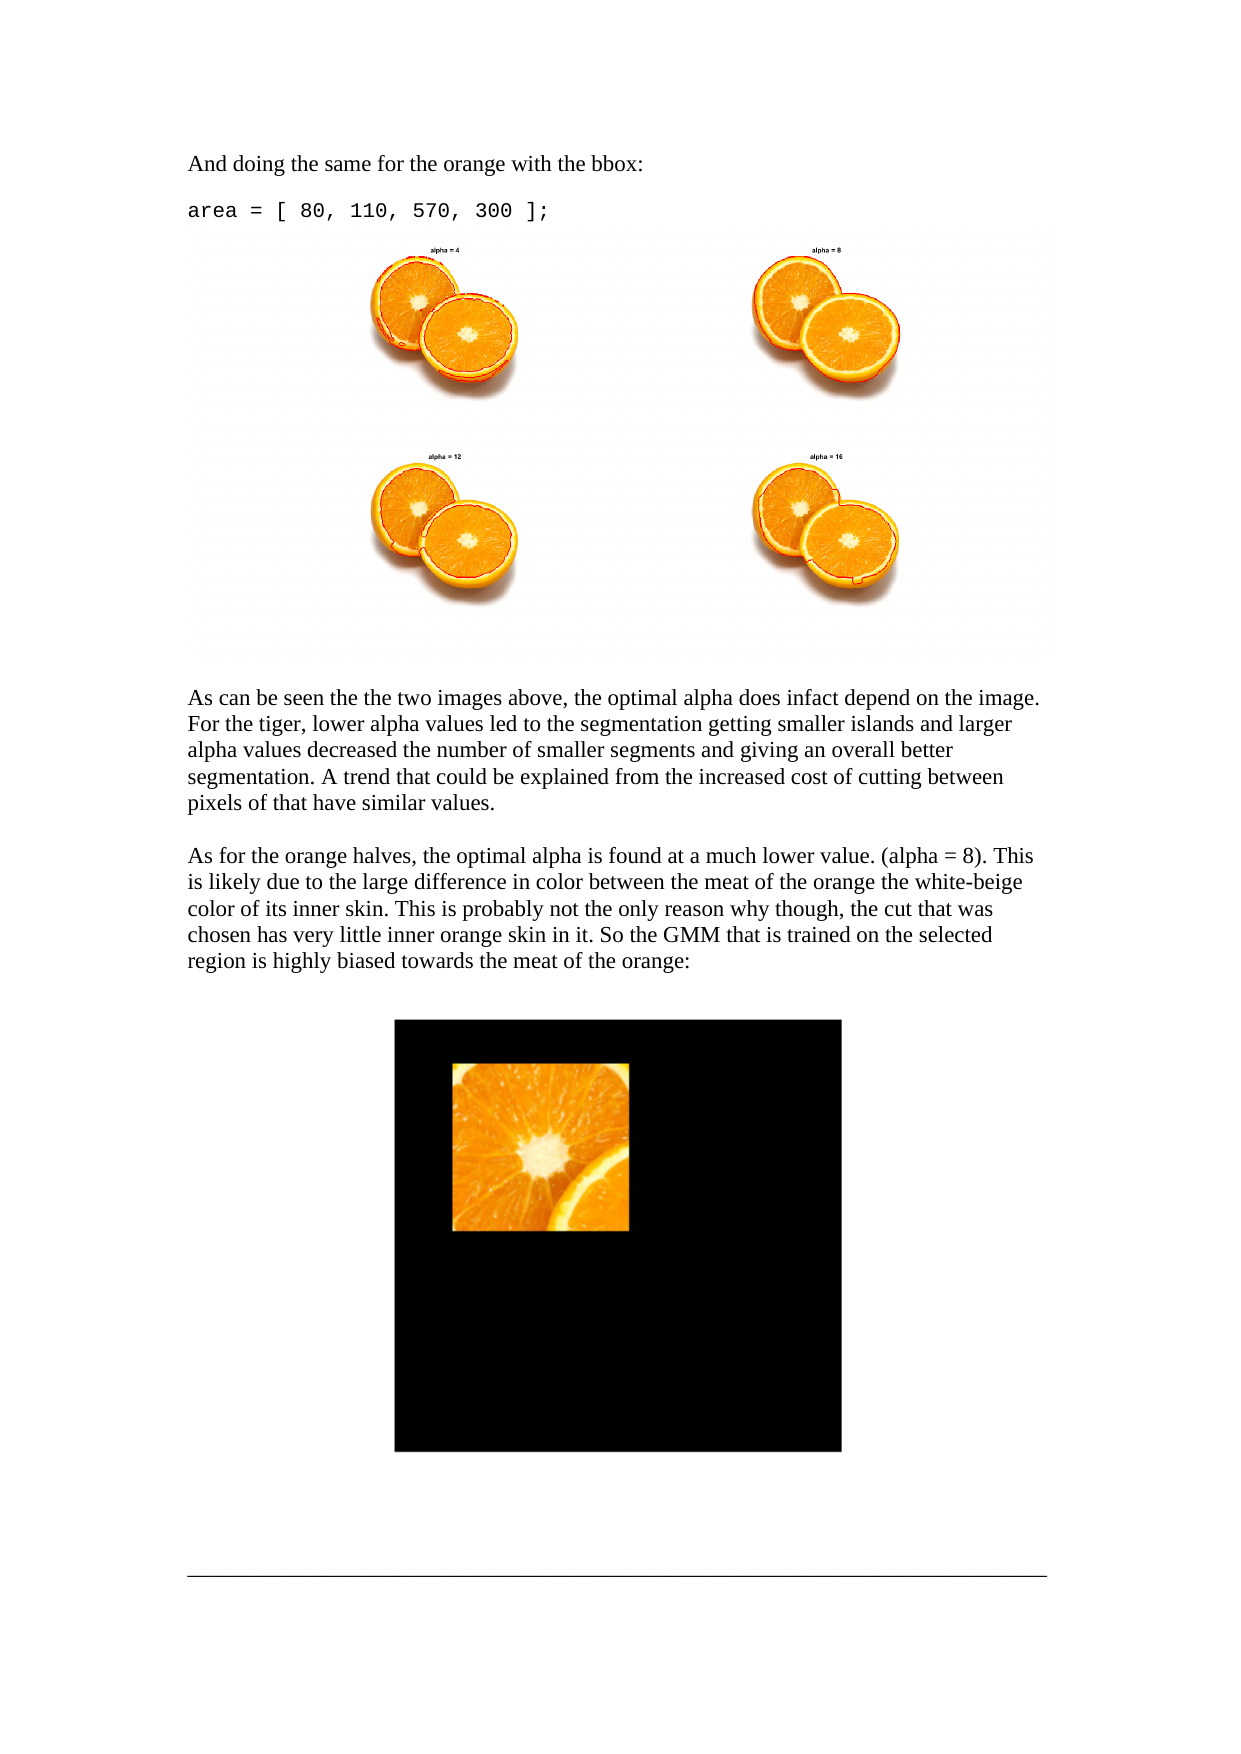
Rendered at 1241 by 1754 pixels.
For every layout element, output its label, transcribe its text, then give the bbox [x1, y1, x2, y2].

text ___________________________________________________________________________ [187, 1026, 1053, 1580]
text As for the orange halves, the optimal alpha is found at a much lower value. (alpha = 8). This is likely due to the large difference in color between the meat of the orange the white-beige color of its inner skin. This is probably not the only reason why though, the cut that was chosen has very little inner orange skin in it. So the GMM that is trained on the selected region is highly biased towards the meat of the orange: [187, 842, 1053, 974]
picture [187, 223, 1053, 658]
picture [262, 973, 978, 1554]
text And doing the same for the orange with the bbox: [187, 150, 1053, 176]
text As can be seen the the two images above, the optimal alpha does infact depend on the image. For the tiger, lower alpha values led to the segmentation getting smaller islands and larger alpha values decreased the number of smaller segments and giving an overall better segmentation. A trend that could be explained from the increased cost of cutting between pixels of that have similar values. [187, 684, 1053, 816]
text area = [ 80, 110, 570, 300 ]; [187, 200, 1053, 223]
